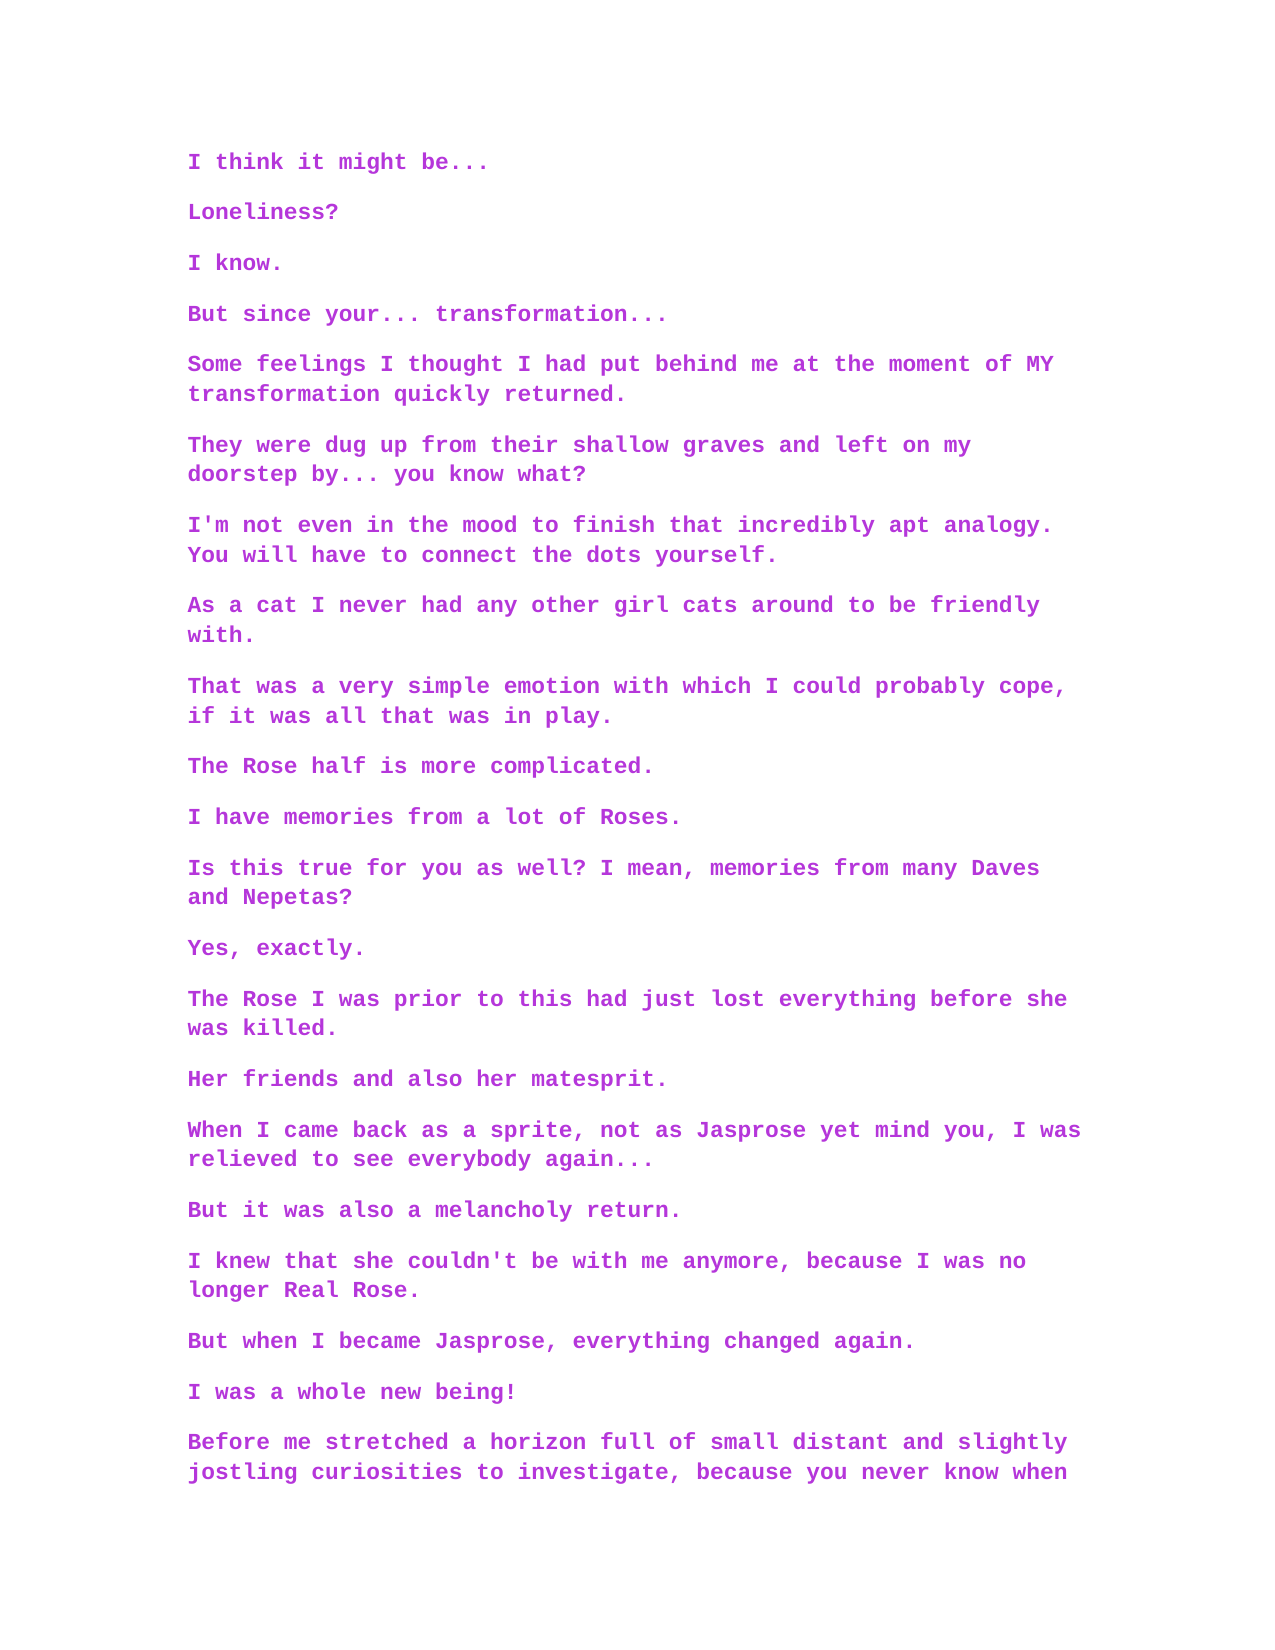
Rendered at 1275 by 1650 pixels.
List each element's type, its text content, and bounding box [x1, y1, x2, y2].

text The Rose I was prior to this had just lost everything before she was killed. [187, 987, 1087, 1043]
text As a cat I never had any other girl cats around to be friendly with. [187, 594, 1087, 649]
text Is this true for you as well? I mean, memories from many Daves and Nepetas? [187, 856, 1087, 912]
text They were dug up from their shallow graves and left on my doorstep by... you know what? [187, 433, 1087, 489]
text I'm not even in the mood to finish that incredibly apt analogy. You will have to connect the dots yourself. [187, 513, 1087, 569]
text Before me stretched a horizon full of small distant and slightly jostling curiosities to investigate, because you never know when [187, 1431, 1087, 1486]
text Yes, exactly. [187, 936, 1087, 962]
text I was a whole new being! [187, 1380, 1087, 1406]
text I have memories from a lot of Roses. [187, 805, 1087, 831]
text Her friends and also her matesprit. [187, 1067, 1087, 1093]
text I think it might be... [187, 150, 1087, 176]
text The Rose half is more complicated. [187, 754, 1087, 781]
text Some feelings I thought I had put behind me at the moment of MY transformation quickly returned. [187, 352, 1087, 408]
text Loneliness? [187, 201, 1087, 227]
text But it was also a melancholy return. [187, 1198, 1087, 1224]
text I know. [187, 251, 1087, 277]
text When I came back as a sprite, not as Jasprose yet mind you, I was relieved to see everybody again... [187, 1118, 1087, 1174]
text But when I became Jasprose, everything changed again. [187, 1329, 1087, 1355]
text That was a very simple emotion with which I could probably cope, if it was all that was in play. [187, 674, 1087, 730]
text I knew that she couldn't be with me anymore, because I was no longer Real Rose. [187, 1249, 1087, 1305]
text But since your... transformation... [187, 302, 1087, 328]
